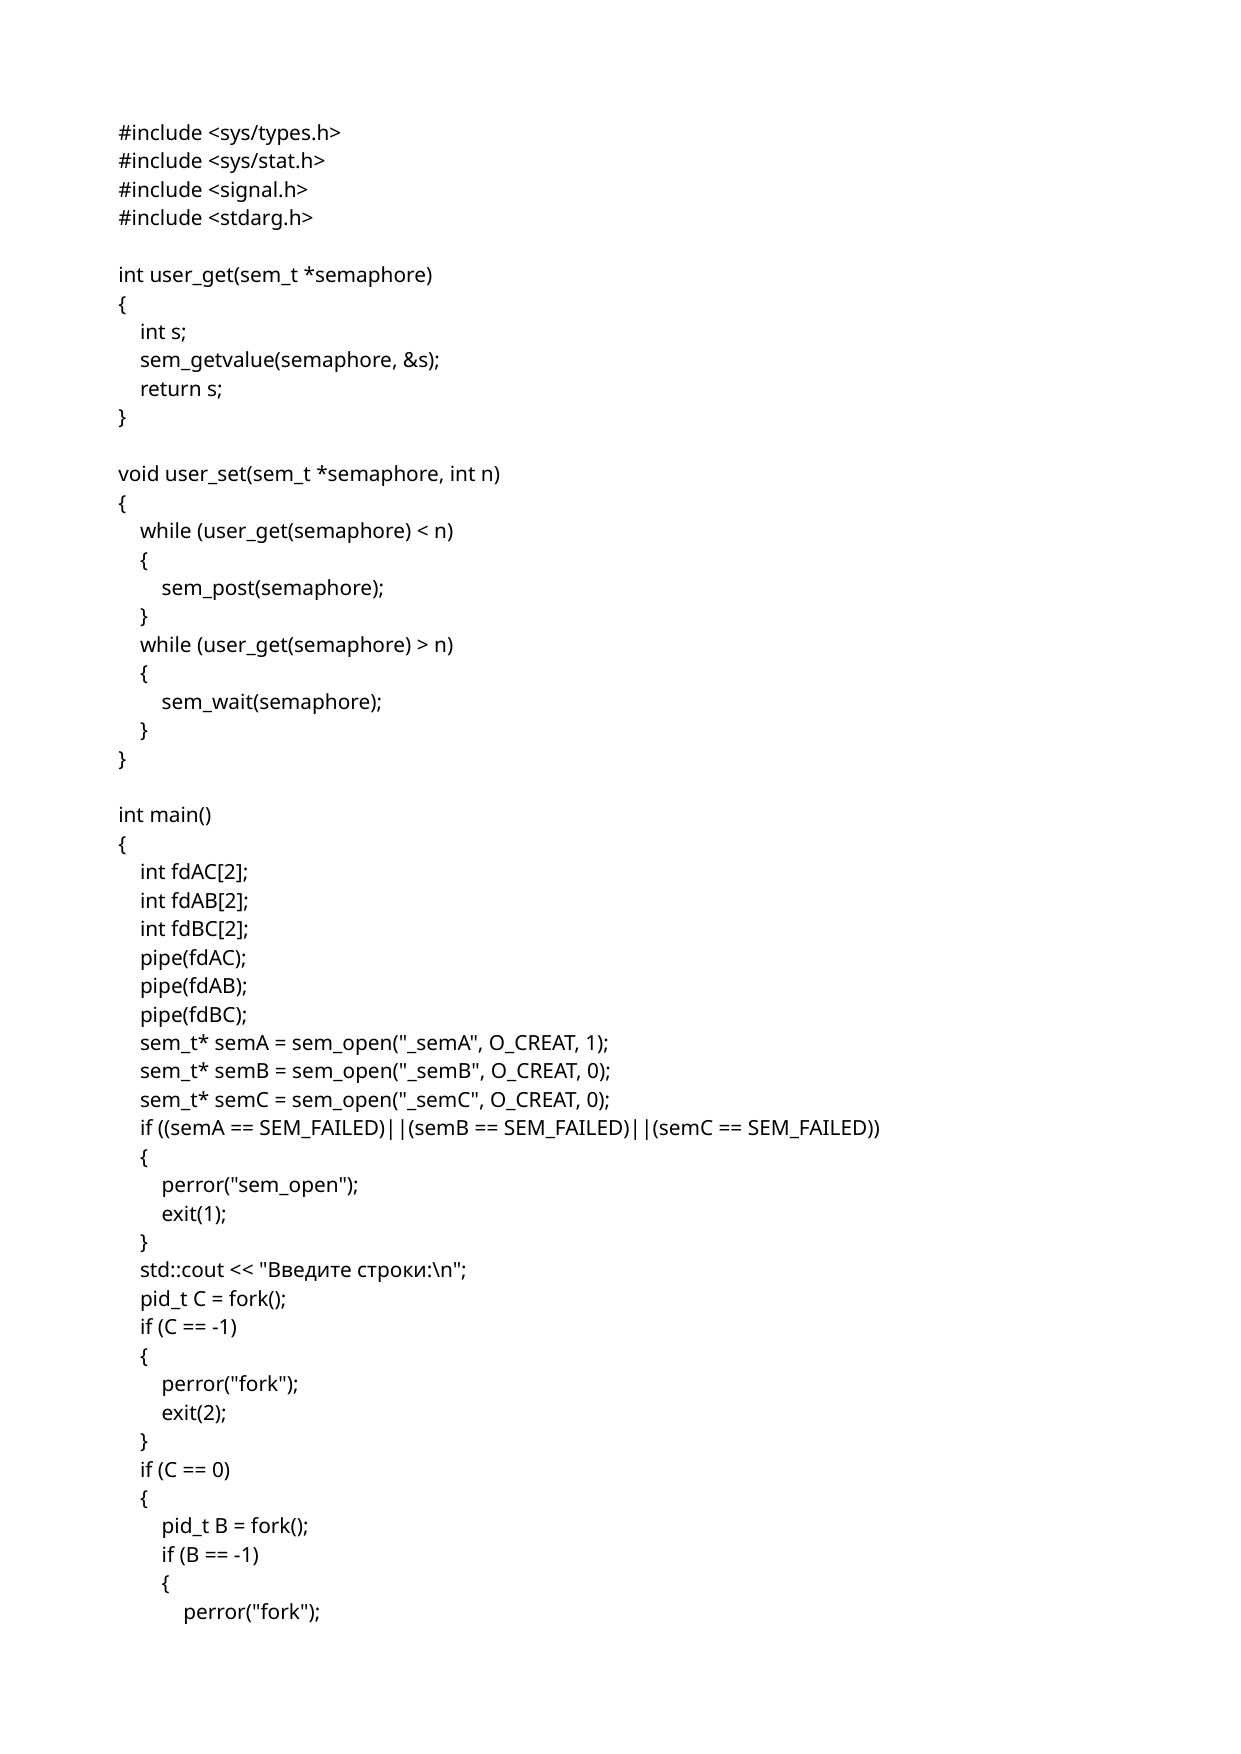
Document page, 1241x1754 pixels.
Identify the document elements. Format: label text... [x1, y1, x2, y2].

text exit(2); [118, 1398, 1122, 1426]
text while (user_get(semaphore) < n) [118, 516, 1122, 545]
text return s; [118, 374, 1122, 402]
text sem_wait(semaphore); [118, 687, 1122, 715]
text int user_get(sem_t *semaphore) [118, 260, 1122, 289]
text } [118, 744, 1122, 772]
text sem_getvalue(semaphore, &s); [118, 346, 1122, 374]
text } [118, 602, 1122, 630]
text pipe(fdAB); [118, 971, 1122, 1000]
text { [118, 488, 1122, 516]
text if (C == -1) [118, 1312, 1122, 1341]
text #include <stdarg.h> [118, 203, 1122, 232]
text { [118, 1142, 1122, 1170]
text void user_set(sem_t *semaphore, int n) [118, 459, 1122, 488]
text int s; [118, 317, 1122, 346]
text pipe(fdBC); [118, 1000, 1122, 1028]
text { [118, 545, 1122, 573]
text #include <sys/types.h> [118, 118, 1122, 147]
text } [118, 715, 1122, 744]
text perror("sem_open"); [118, 1170, 1122, 1199]
text while (user_get(semaphore) > n) [118, 630, 1122, 658]
text { [118, 1568, 1122, 1597]
text { [118, 1341, 1122, 1369]
text sem_t* semC = sem_open("_semC", O_CREAT, 0); [118, 1085, 1122, 1113]
text std::cout << "Введите строки:\n"; [118, 1256, 1122, 1284]
text int fdBC[2]; [118, 914, 1122, 943]
text #include <signal.h> [118, 175, 1122, 203]
text { [118, 1483, 1122, 1512]
text pid_t B = fork(); [118, 1512, 1122, 1540]
text int main() [118, 801, 1122, 829]
text { [118, 658, 1122, 687]
text perror("fork"); [118, 1597, 1122, 1625]
text if ((semA == SEM_FAILED)||(semB == SEM_FAILED)||(semC == SEM_FAILED)) [118, 1113, 1122, 1142]
text sem_post(semaphore); [118, 573, 1122, 602]
text exit(1); [118, 1199, 1122, 1227]
text int fdAB[2]; [118, 886, 1122, 914]
text } [118, 1426, 1122, 1455]
text sem_t* semA = sem_open("_semA", O_CREAT, 1); [118, 1028, 1122, 1057]
text sem_t* semB = sem_open("_semB", O_CREAT, 0); [118, 1057, 1122, 1085]
text { [118, 829, 1122, 857]
text } [118, 402, 1122, 431]
text int fdAC[2]; [118, 857, 1122, 886]
text { [118, 289, 1122, 317]
text if (B == -1) [118, 1540, 1122, 1568]
text pid_t C = fork(); [118, 1284, 1122, 1312]
text if (C == 0) [118, 1455, 1122, 1483]
text perror("fork"); [118, 1369, 1122, 1398]
text #include <sys/stat.h> [118, 147, 1122, 175]
text } [118, 1227, 1122, 1256]
text pipe(fdAC); [118, 943, 1122, 971]
